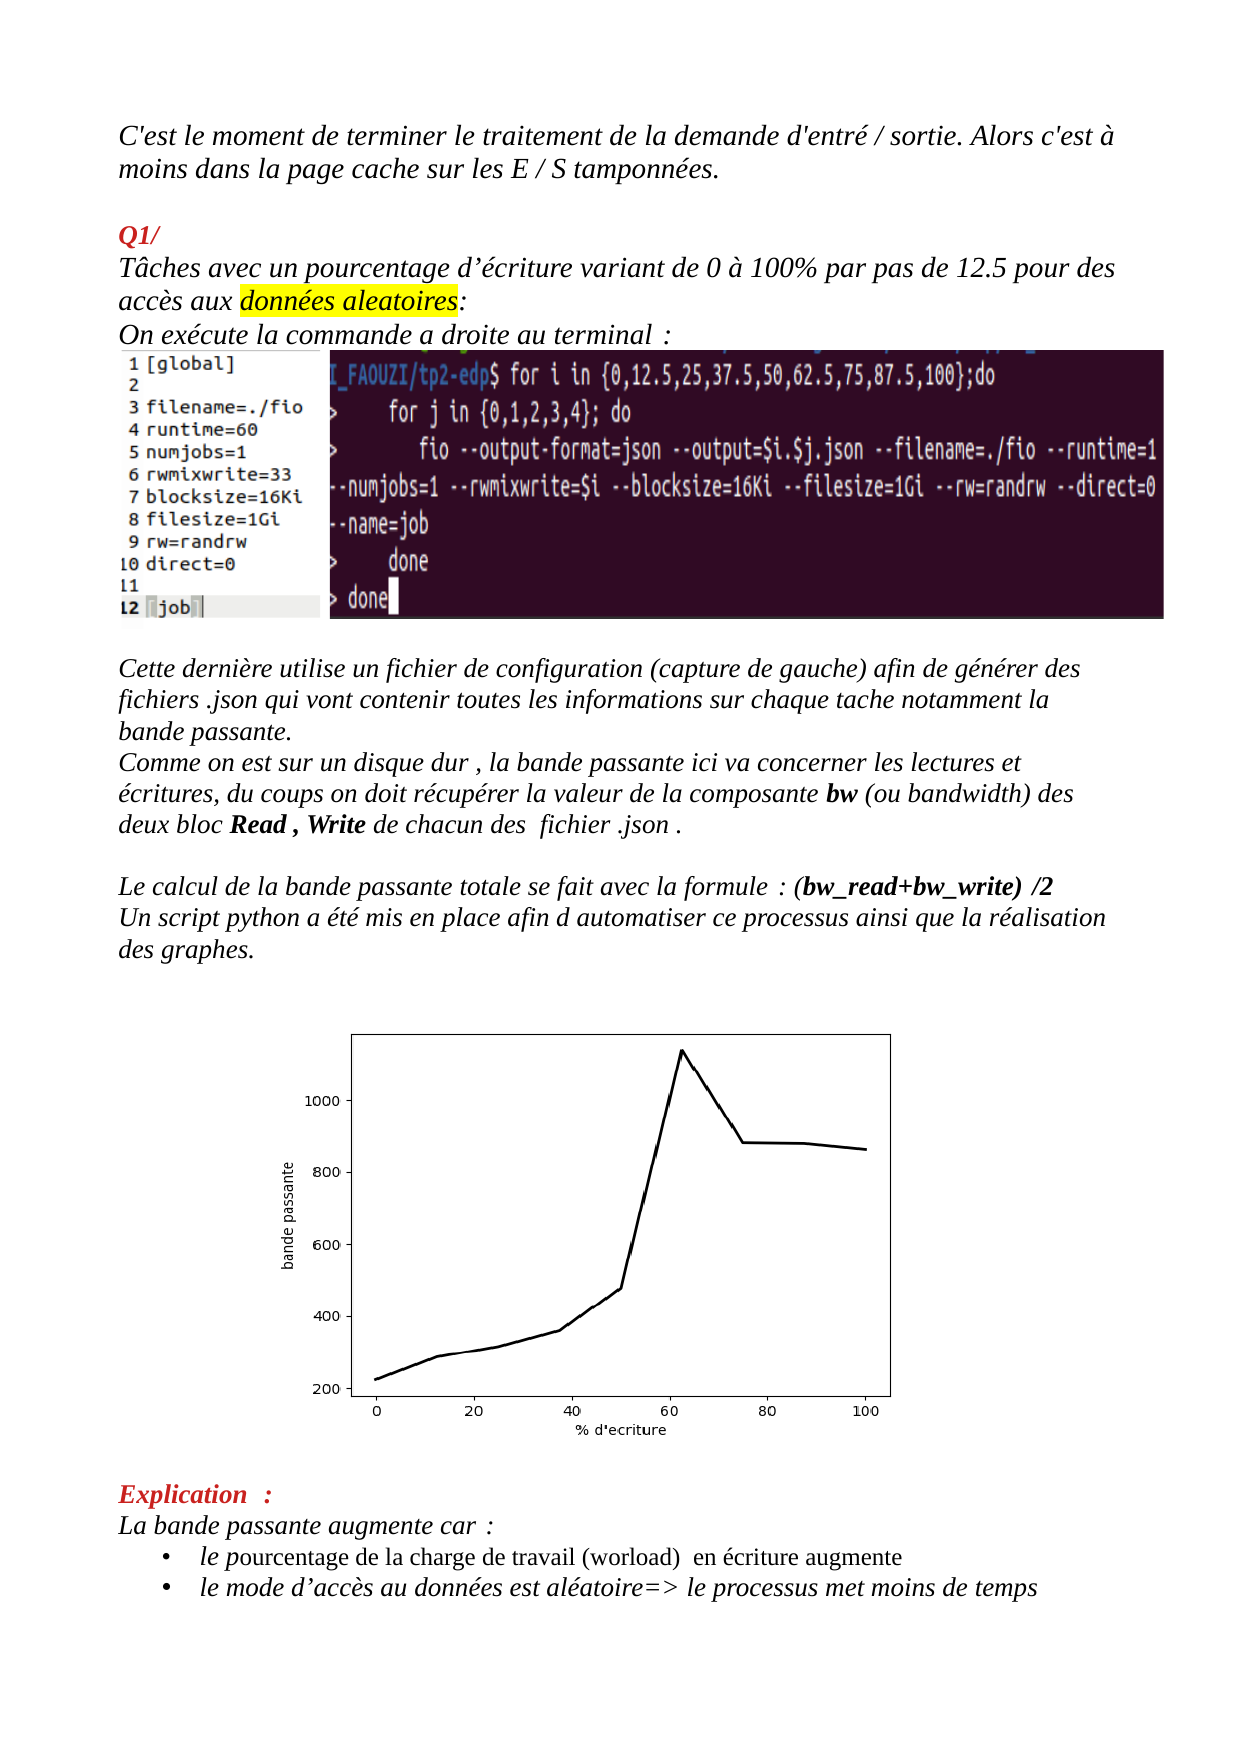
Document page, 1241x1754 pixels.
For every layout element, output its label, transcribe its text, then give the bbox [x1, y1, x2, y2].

text La bande passante augmente car : [118, 1509, 1122, 1540]
picture [265, 977, 960, 1447]
text Comme on est sur un disque dur , la bande passante ici va concerner les lectures et écritures, du coups on doit récupérer la valeur de la composante bw (ou bandwidth) des deux bloc Read , Write de chacun des fichier .json . [118, 746, 1122, 839]
text Un script python a été mis en place afin d automatiser ce processus ainsi que la réalisation des graphes. [118, 902, 1122, 964]
text Explication : [118, 1478, 1122, 1509]
text Cette dernière utilise un fichier de configuration (capture de gauche) afin de générer des fichiers .json qui vont contenir toutes les informations sur chaque tache notamment la bande passante. [118, 652, 1122, 746]
text On exécute la commande a droite au terminal : [118, 317, 1122, 351]
text Tâches avec un pourcentage d’écriture variant de 0 à 100% par pas de 12.5 pour des accès aux données aleatoires: [118, 250, 1122, 317]
picture [329, 350, 1164, 619]
list le pourcentage de la charge de travail (worload) en écriture augmente [162, 1540, 1122, 1572]
list le mode d’accès au données est aléatoire=> le processus met moins de temps [162, 1572, 1122, 1603]
text C'est le moment de terminer le traitement de la demande d'entré / sortie. Alors c'est à moins dans la page cache sur les E / S tamponnées. [118, 118, 1122, 185]
text Le calcul de la bande passante totale se fait avec la formule : (bw_read+bw_write) /2 [118, 870, 1122, 902]
text Q1/ [118, 219, 1122, 250]
picture [121, 350, 321, 629]
